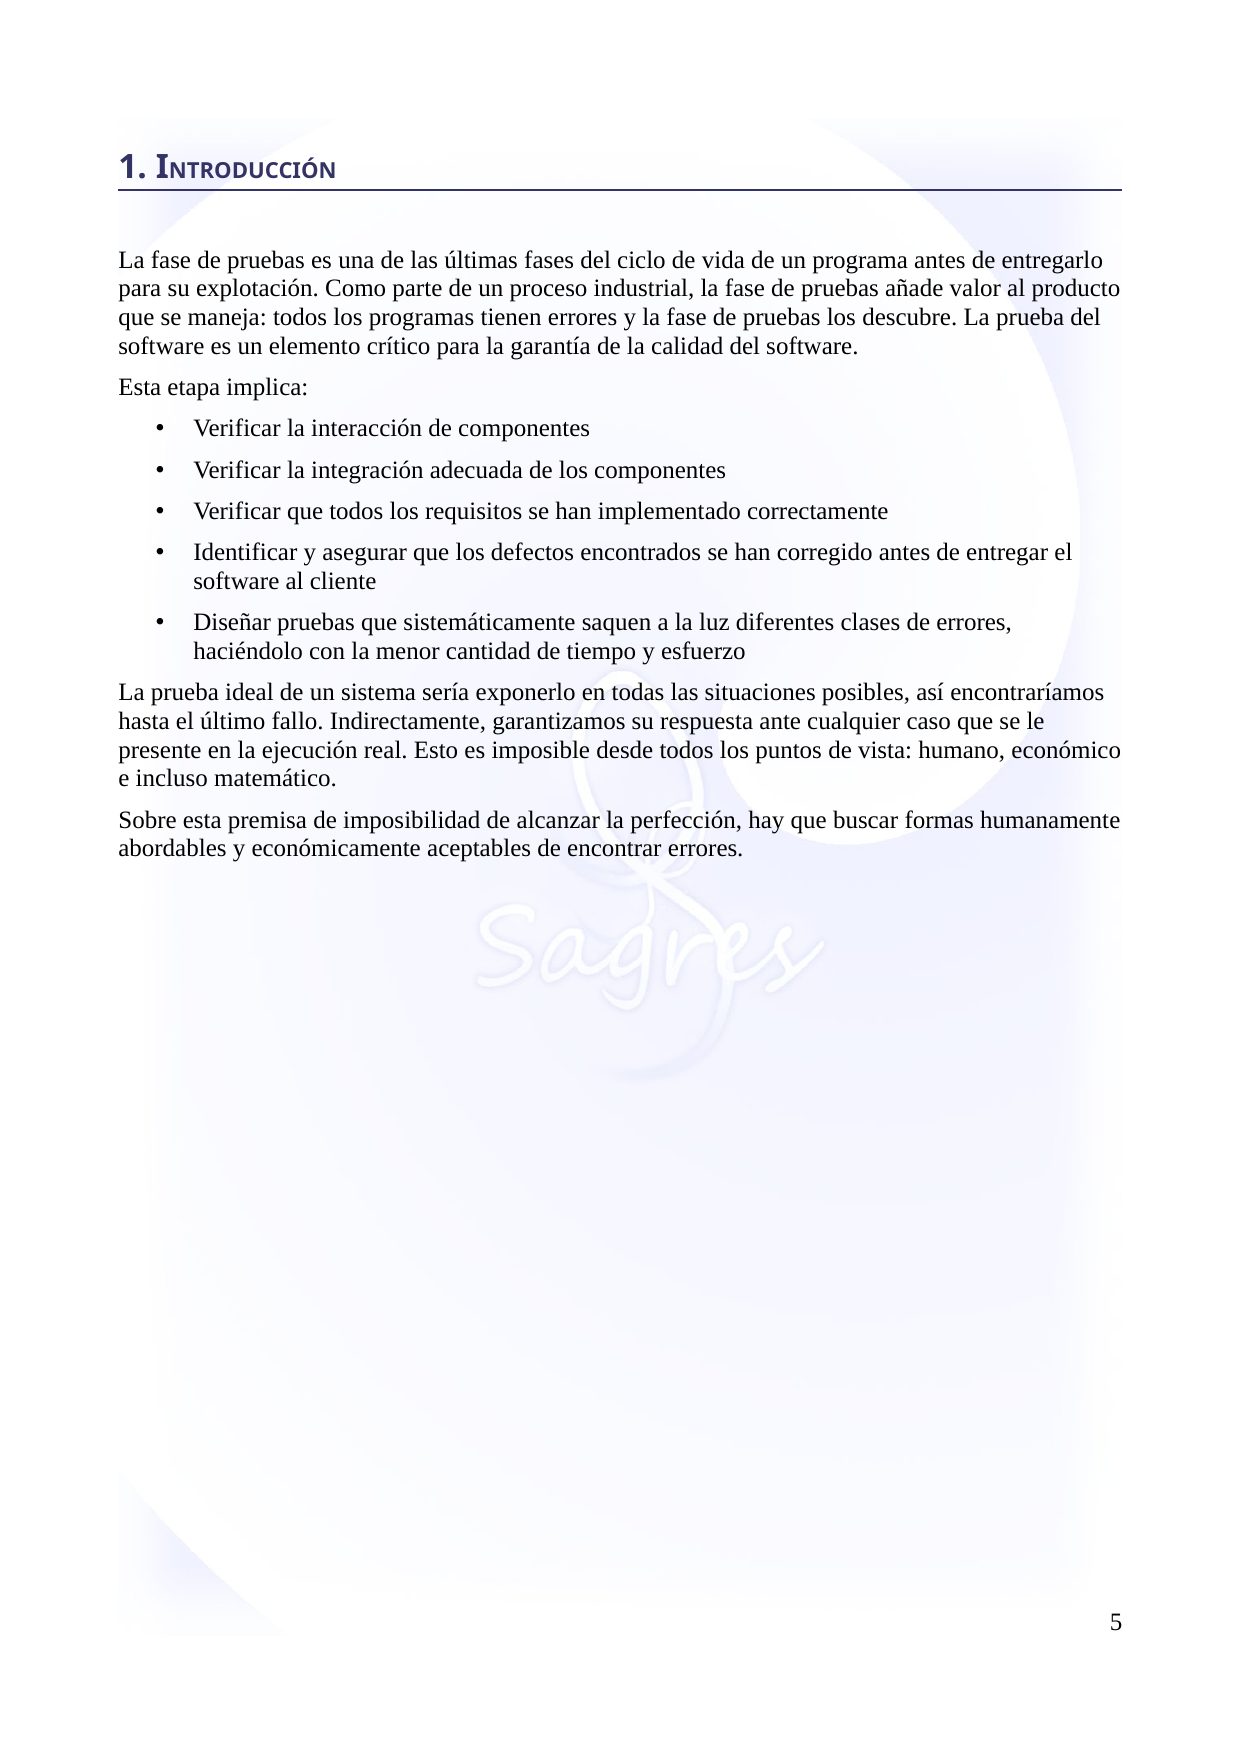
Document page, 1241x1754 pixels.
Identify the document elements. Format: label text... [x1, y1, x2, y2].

list Identificar y asegurar que los defectos encontrados se han corregido antes de entregar el software al cliente [156, 537, 1122, 595]
list Verificar la interacción de componentes [156, 413, 1122, 442]
text La fase de pruebas es una de las últimas fases del ciclo de vida de un programa antes de entregarlo para su explotación. Como parte de un proceso industrial, la fase de pruebas añade valor al producto que se maneja: todos los programas tienen errores y la fase de pruebas los descubre. La prueba del software es un elemento crítico para la garantía de la calidad del software. [118, 245, 1122, 360]
list Verificar que todos los requisitos se han implementado correctamente [156, 496, 1122, 525]
subtitle 1. Introducción [118, 143, 1122, 189]
text La prueba ideal de un sistema sería exponerlo en todas las situaciones posibles, así encontraríamos hasta el último fallo. Indirectamente, garantizamos su respuesta ante cualquier caso que se le presente en la ejecución real. Esto es imposible desde todos los puntos de vista: humano, económico e incluso matemático. [118, 677, 1122, 792]
picture [118, 862, 1122, 1636]
picture [118, 118, 1122, 143]
text Sobre esta premisa de imposibilidad de alcanzar la perfección, hay que buscar formas humanamente abordables y económicamente aceptables de encontrar errores. [118, 805, 1122, 862]
text Esta etapa implica: [118, 372, 1122, 401]
picture [118, 191, 1122, 245]
list Diseñar pruebas que sistemáticamente saquen a la luz diferentes clases de errores, haciéndolo con la menor cantidad de tiempo y esfuerzo [156, 607, 1122, 665]
picture [118, 401, 1122, 677]
list Verificar la integración adecuada de los componentes [156, 455, 1122, 483]
picture [118, 360, 1122, 372]
picture [118, 792, 1122, 805]
